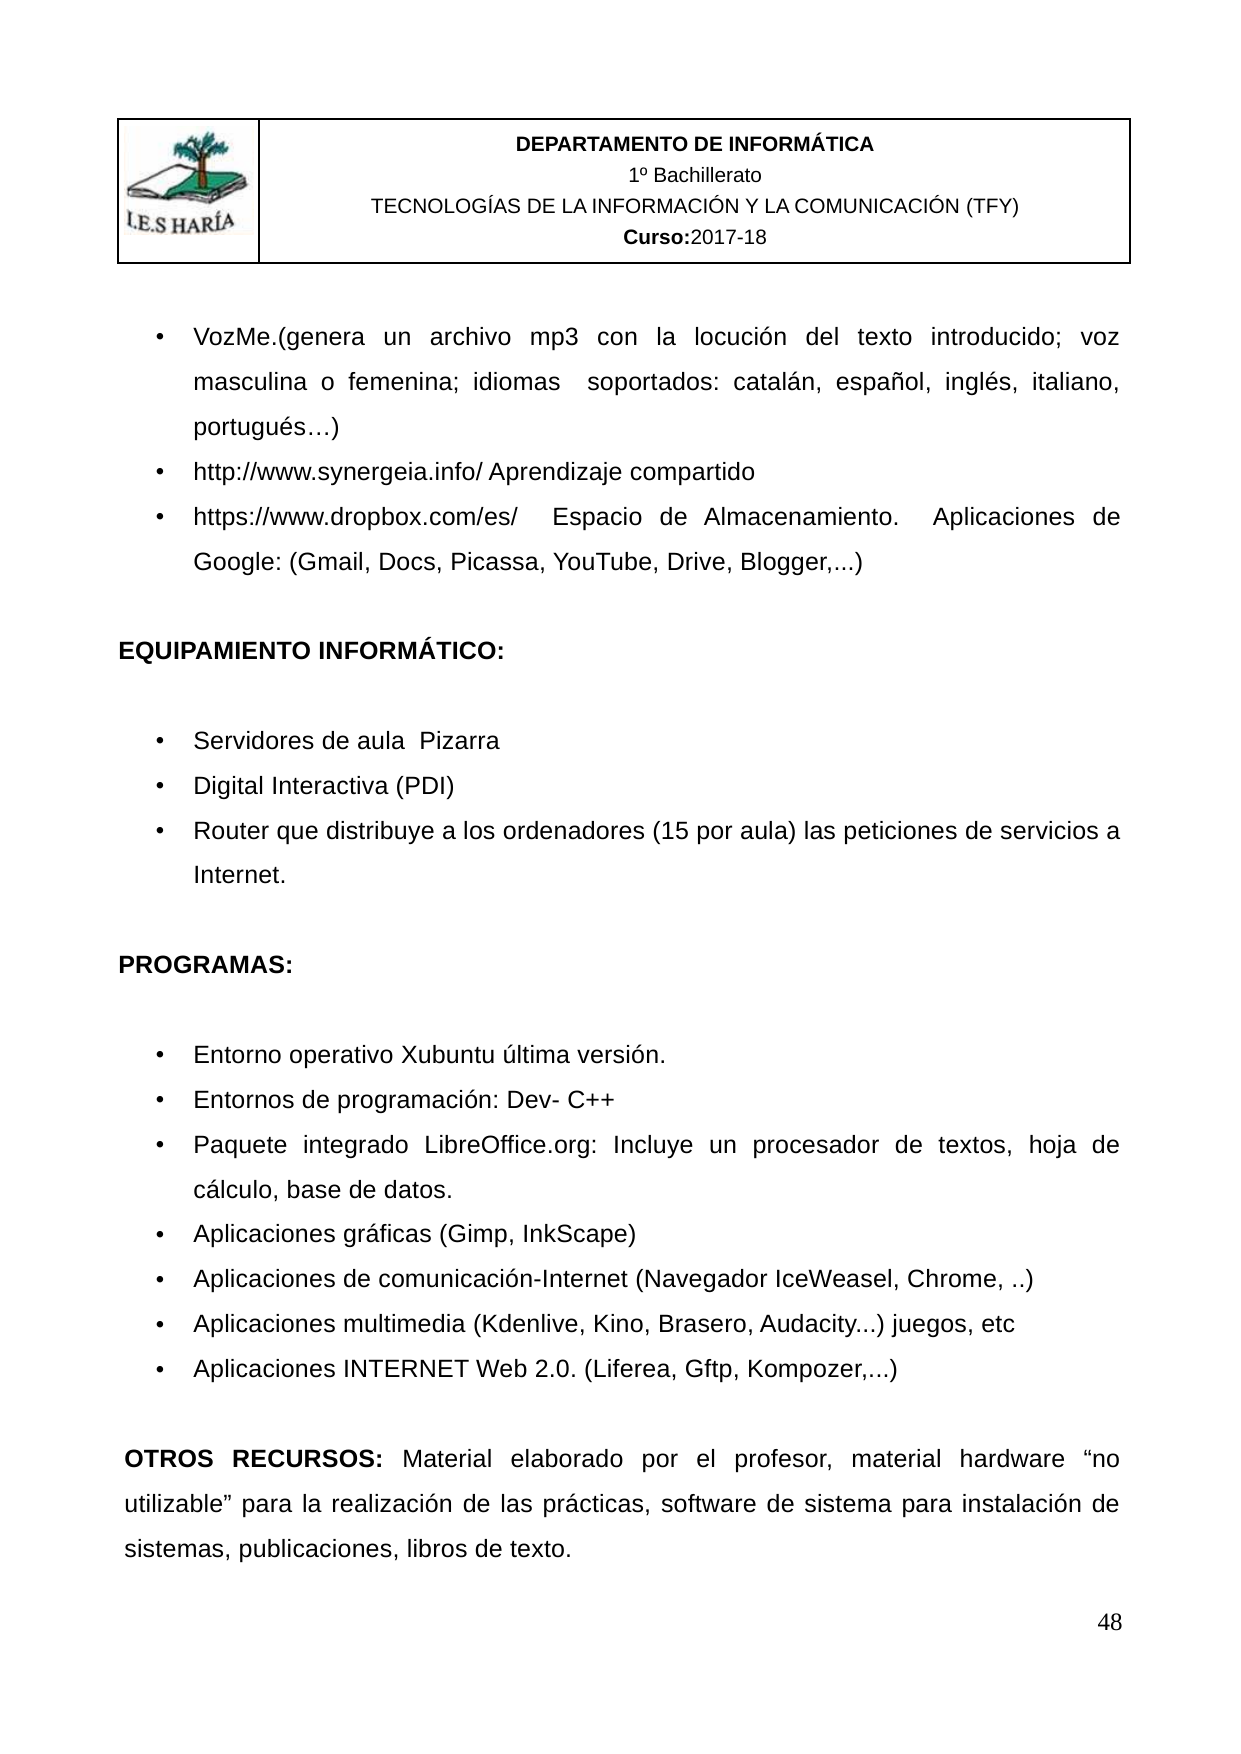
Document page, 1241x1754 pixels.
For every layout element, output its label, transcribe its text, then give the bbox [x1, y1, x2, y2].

list http://www.synergeia.info/ Aprendizaje compartido [156, 457, 1122, 487]
picture [123, 126, 254, 235]
list Paquete integrado LibreOffice.org: Incluye un procesador de textos, hoja de cálculo, base de datos. [156, 1130, 1122, 1204]
list Aplicaciones de comunicación-Internet (Navegador IceWeasel, Chrome, ..) [156, 1264, 1122, 1294]
list Servidores de aula Pizarra [156, 726, 1122, 756]
list Aplicaciones gráficas (Gimp, InkScape) [156, 1219, 1122, 1249]
list Router que distribuye a los ordenadores (15 por aula) las peticiones de servicios a Internet. [156, 816, 1122, 890]
list OTROS RECURSOS: Material elaborado por el profesor, material hardware “no utilizable” para la realización de las prácticas, software de sistema para instalación de sistemas, publicaciones, libros de texto. [124, 1444, 1122, 1564]
list Aplicaciones multimedia (Kdenlive, Kino, Brasero, Audacity...) juegos, etc [156, 1309, 1122, 1339]
list VozMe.(genera un archivo mp3 con la locución del texto introducido; voz masculina o femenina; idiomas soportados: catalán, español, inglés, italiano, portugués…) [156, 322, 1122, 442]
text PROGRAMAS: [118, 950, 1122, 980]
text EQUIPAMIENTO INFORMÁTICO: [118, 636, 1122, 666]
list Digital Interactiva (PDI) [156, 771, 1122, 801]
list https://www.dropbox.com/es/ Espacio de Almacenamiento. Aplicaciones de Google: (Gmail, Docs, Picassa, YouTube, Drive, Blogger,...) [156, 502, 1122, 576]
list Entornos de programación: Dev- C++ [156, 1085, 1122, 1115]
list Entorno operativo Xubuntu última versión. [156, 1040, 1122, 1070]
list Aplicaciones INTERNET Web 2.0. (Liferea, Gftp, Kompozer,...) [156, 1354, 1122, 1384]
